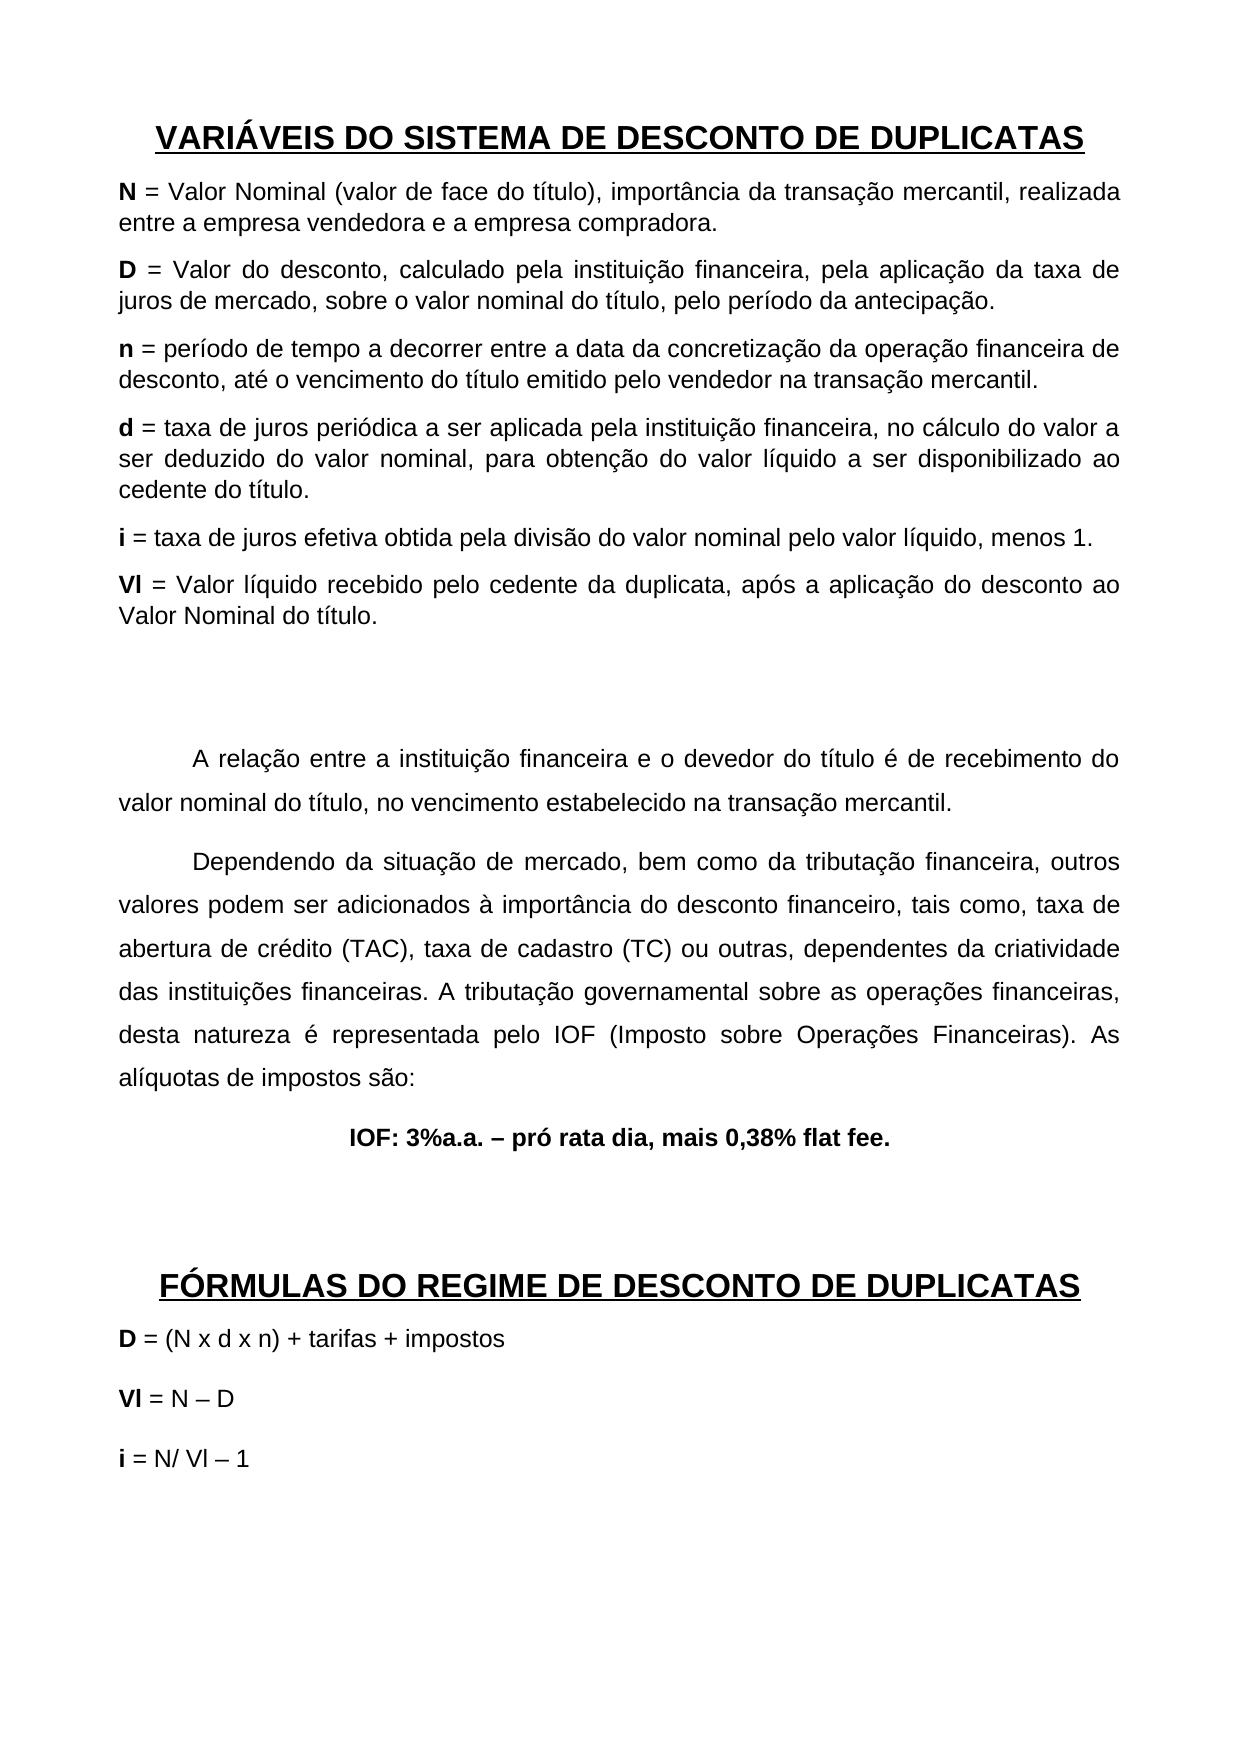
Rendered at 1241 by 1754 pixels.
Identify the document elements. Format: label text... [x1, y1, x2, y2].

text IOF: 3%a.a. – pró rata dia, mais 0,38% flat fee. [118, 1123, 1122, 1151]
text VARIÁVEIS DO SISTEMA DE DESCONTO DE DUPLICATAS [118, 118, 1122, 157]
text N = Valor Nominal (valor de face do título), importância da transação mercantil, realizada entre a empresa vendedora e a empresa compradora. [118, 176, 1122, 236]
text D = Valor do desconto, calculado pela instituição financeira, pela aplicação da taxa de juros de mercado, sobre o valor nominal do título, pelo período da antecipação. [118, 255, 1122, 315]
text D = (N x d x n) + tarifas + impostos [118, 1324, 1122, 1353]
text Vl = Valor líquido recebido pelo cedente da duplicata, após a aplicação do desconto ao Valor Nominal do título. [118, 570, 1122, 630]
text Dependendo da situação de mercado, bem como da tributação financeira, outros valores podem ser adicionados à importância do desconto financeiro, tais como, taxa de abertura de crédito (TAC), taxa de cadastro (TC) ou outras, dependentes da criatividade das instituições financeiras. A tributação governamental sobre as operações financeiras, desta natureza é representada pelo IOF (Imposto sobre Operações Financeiras). As alíquotas de impostos são: [118, 847, 1122, 1092]
text i = N/ Vl – 1 [118, 1443, 1122, 1472]
text n = período de tempo a decorrer entre a data da concretização da operação financeira de desconto, até o vencimento do título emitido pelo vendedor na transação mercantil. [118, 334, 1122, 394]
text FÓRMULAS DO REGIME DE DESCONTO DE DUPLICATAS [118, 1266, 1122, 1304]
text d = taxa de juros periódica a ser aplicada pela instituição financeira, no cálculo do valor a ser deduzido do valor nominal, para obtenção do valor líquido a ser disponibilizado ao cedente do título. [118, 413, 1122, 503]
text Vl = N – D [118, 1384, 1122, 1412]
text i = taxa de juros efetiva obtida pela divisão do valor nominal pelo valor líquido, menos 1. [118, 522, 1122, 551]
text A relação entre a instituição financeira e o devedor do título é de recebimento do valor nominal do título, no vencimento estabelecido na transação mercantil. [118, 744, 1122, 816]
